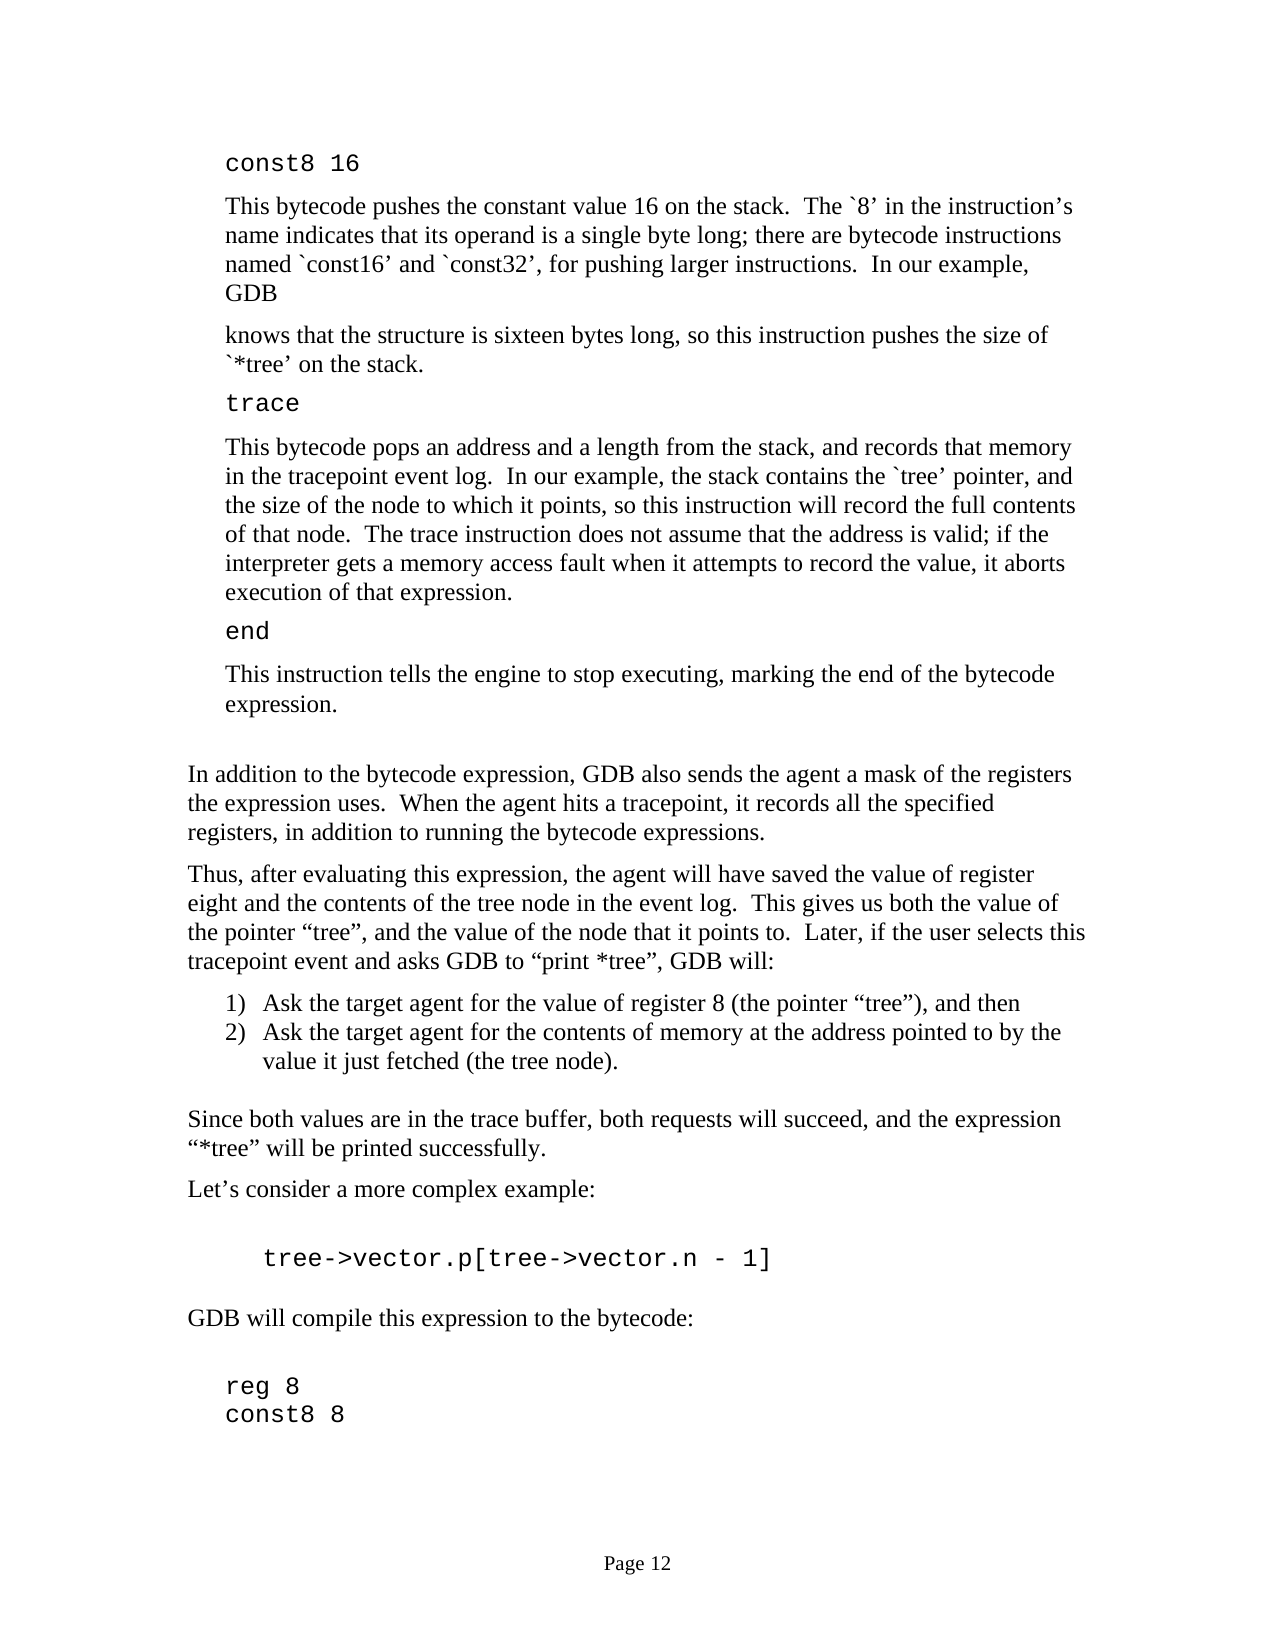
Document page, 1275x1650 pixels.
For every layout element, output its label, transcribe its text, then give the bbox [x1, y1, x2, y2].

text GDB will compile this expression to the bytecode: [187, 1303, 1087, 1332]
text In addition to the bytecode expression, GDB also sends the agent a mask of the registers the expression uses. When the agent hits a tracepoint, it records all the specified registers, in addition to running the bytecode expressions. [187, 759, 1087, 846]
text This bytecode pops an address and a length from the stack, and records that memory in the tracepoint event log. In our example, the stack contains the `tree’ pointer, and the size of the node to which it points, so this instruction will record the full contents of that node. The trace instruction does not assume that the address is valid; if the interpreter gets a memory access fault when it attempts to record the value, it aborts execution of that expression. [225, 431, 1087, 606]
list 2) Ask the target agent for the contents of memory at the address pointed to by the value it just fetched (the tree node). [225, 1017, 1087, 1075]
text trace [225, 390, 1087, 419]
text Thus, after evaluating this expression, the agent will have saved the value of register eight and the contents of the tree node in the event log. This gives us both the value of the pointer “tree”, and the value of the node that it points to. Later, if the user selects this tracepoint event and asks GDB to “print *tree”, GDB will: [187, 859, 1087, 975]
text const8 16 [225, 150, 1087, 178]
text tree->vector.p[tree->vector.n - 1] [187, 1245, 1087, 1273]
text end [225, 618, 1087, 647]
list const8 8 [225, 1402, 1087, 1430]
text knows that the structure is sixteen bytes long, so this instruction pushes the size of `*tree’ on the stack. [225, 320, 1087, 378]
list 1) Ask the target agent for the value of register 8 (the pointer “tree”), and then [225, 987, 1087, 1017]
text Let’s consider a more complex example: [187, 1174, 1087, 1203]
text This instruction tells the engine to stop executing, marking the end of the bytecode expression. [225, 659, 1087, 717]
text This bytecode pushes the constant value 16 on the stack. The `8’ in the instruction’s name indicates that its operand is a single byte long; there are bytecode instructions named `const16’ and `const32’, for pushing larger instructions. In our example, GDB [225, 191, 1087, 307]
text Since both values are in the trace buffer, both requests will succeed, and the expression “*tree” will be printed successfully. [187, 1104, 1087, 1162]
list reg 8 [225, 1373, 1087, 1402]
